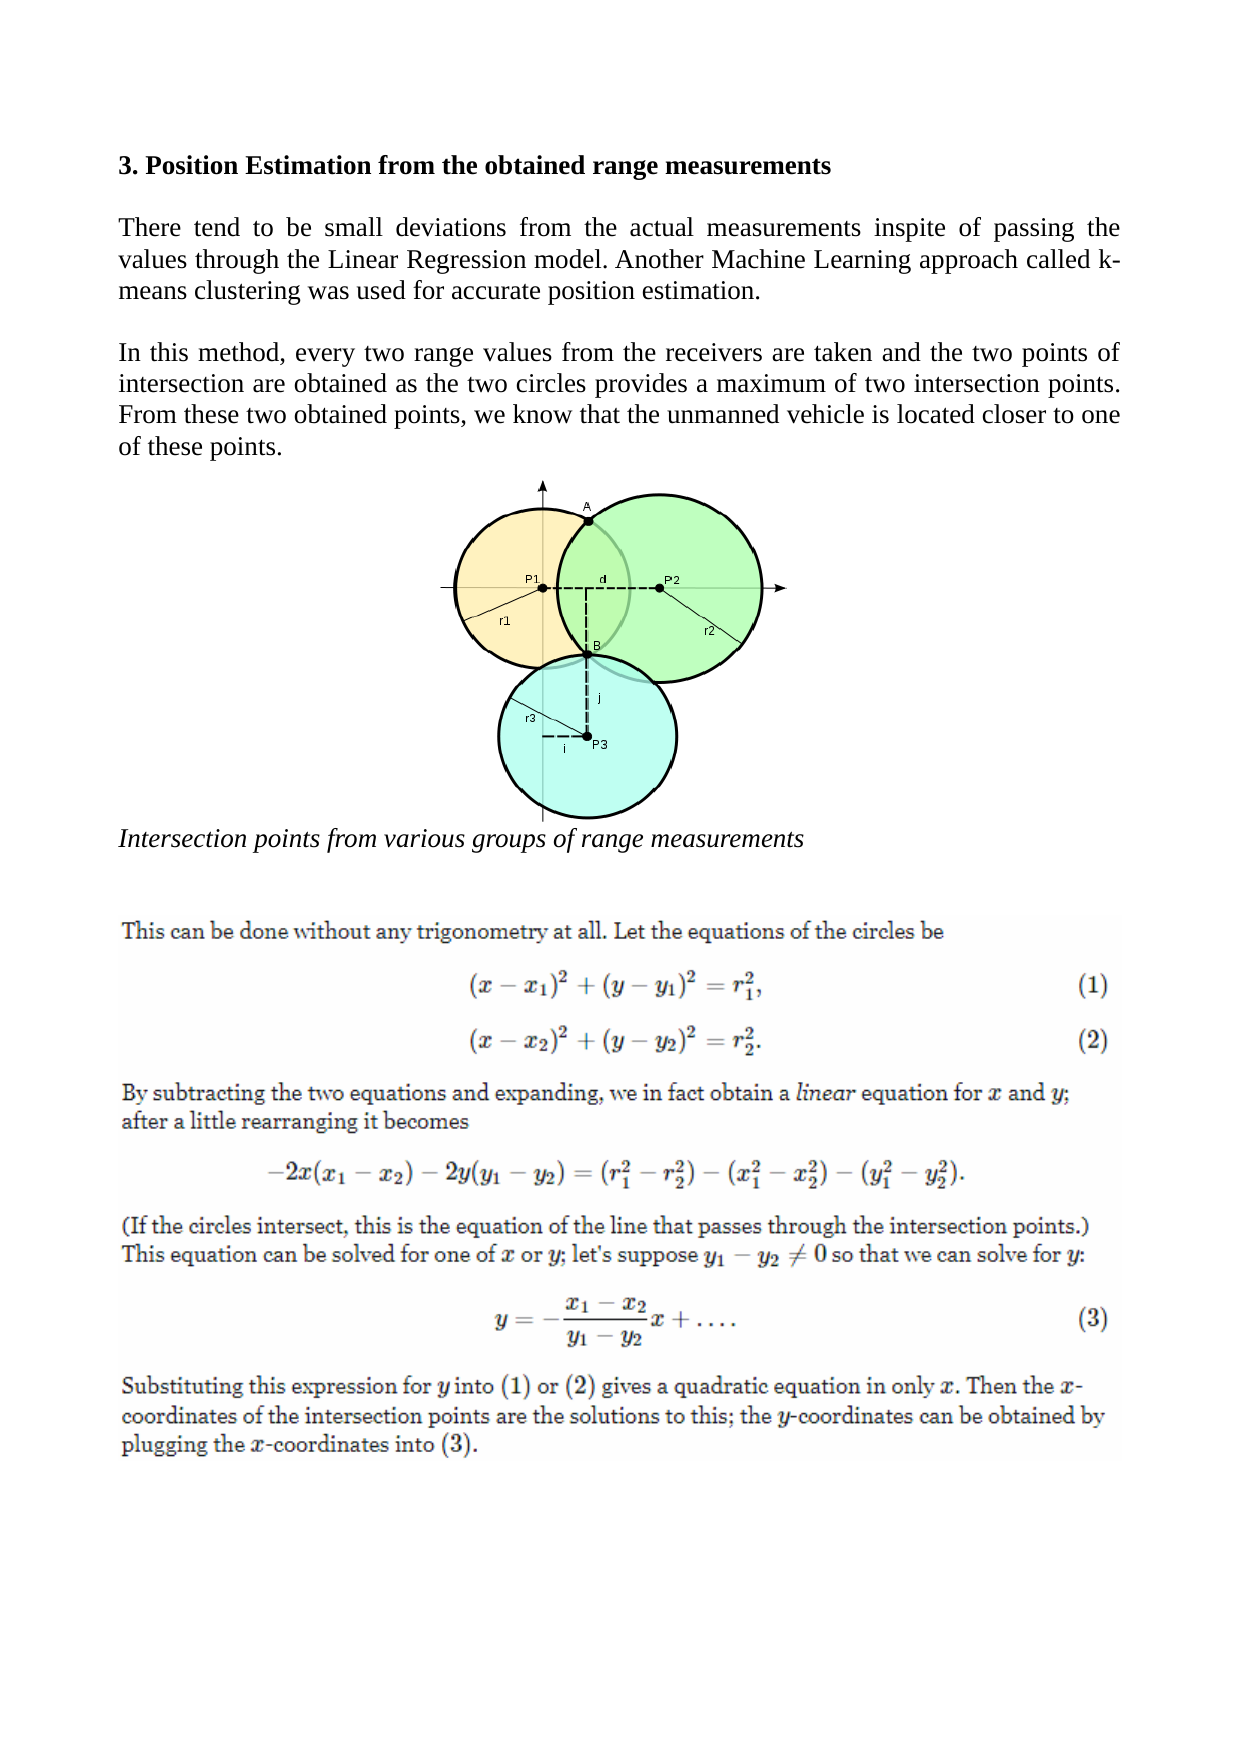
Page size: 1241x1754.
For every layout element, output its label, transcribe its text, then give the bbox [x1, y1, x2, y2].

text Intersection points from various groups of range measurements [118, 461, 1122, 853]
text 3. Position Estimation from the obtained range measurements [118, 149, 1122, 180]
picture [440, 480, 787, 822]
text There tend to be small deviations from the actual measurements inspite of passing the values through the Linear Regression model. Another Machine Learning approach called k-means clustering was used for accurate position estimation. [118, 212, 1122, 305]
picture [118, 915, 1123, 1461]
text In this method, every two range values from the receivers are taken and the two points of intersection are obtained as the two circles provides a maximum of two intersection points. From these two obtained points, we know that the unmanned vehicle is located closer to one of these points. [118, 336, 1122, 461]
